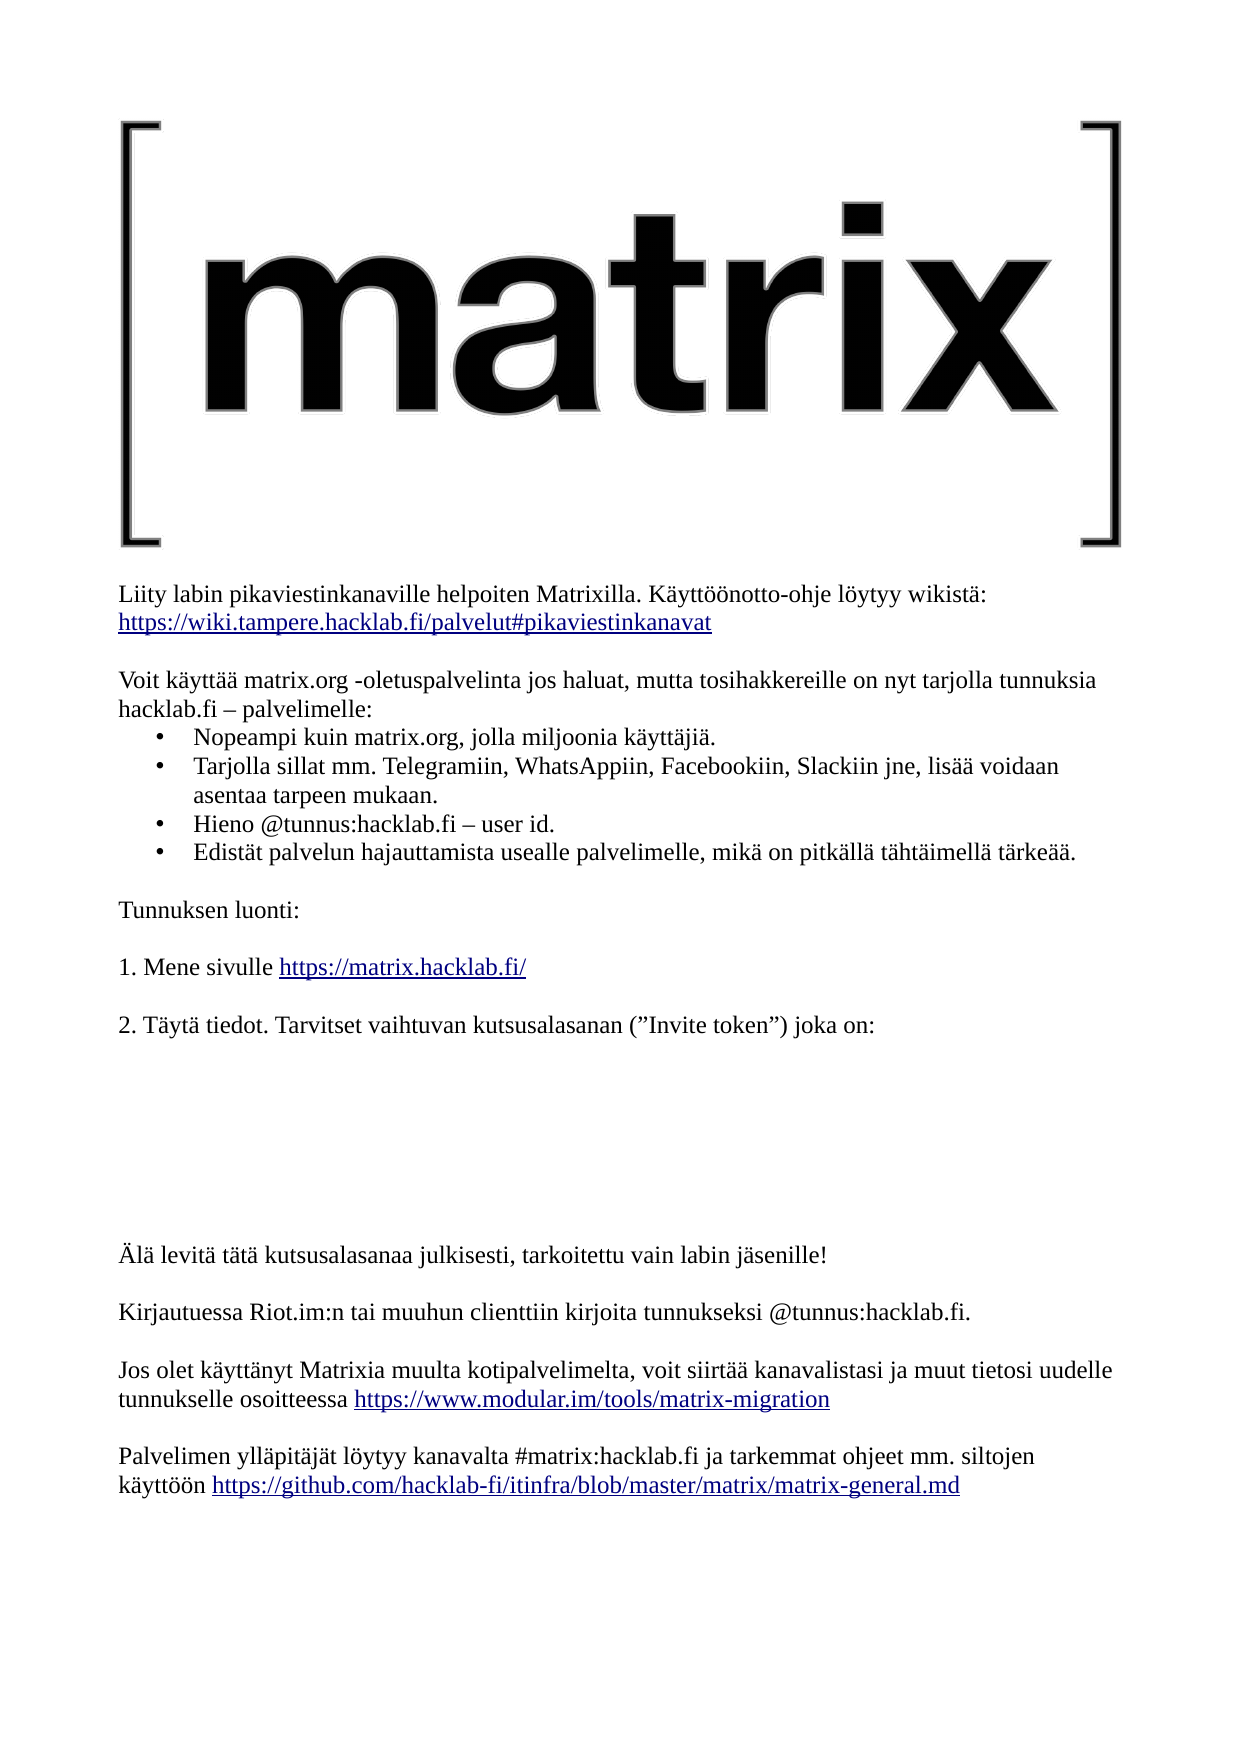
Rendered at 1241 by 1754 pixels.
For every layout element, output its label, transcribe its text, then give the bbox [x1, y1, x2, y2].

text Tunnuksen luonti: [118, 895, 1122, 924]
list Nopeampi kuin matrix.org, jolla miljoonia käyttäjiä. [156, 722, 1122, 751]
picture [118, 118, 1123, 550]
list Hieno @tunnus:hacklab.fi – user id. [156, 809, 1122, 837]
text Voit käyttää matrix.org -oletuspalvelinta jos haluat, mutta tosihakkereille on nyt tarjolla tunnuksia hacklab.fi – palvelimelle: [118, 665, 1122, 722]
text Älä levitä tätä kutsusalasanaa julkisesti, tarkoitettu vain labin jäsenille! [118, 1240, 1122, 1269]
text 2. Täytä tiedot. Tarvitset vaihtuvan kutsusalasanan (”Invite token”) joka on: [118, 1010, 1122, 1039]
list Edistät palvelun hajauttamista usealle palvelimelle, mikä on pitkällä tähtäimellä tärkeää. [156, 837, 1122, 866]
text Palvelimen ylläpitäjät löytyy kanavalta #matrix:hacklab.fi ja tarkemmat ohjeet mm. siltojen käyttöön https://github.com/hacklab-fi/itinfra/blob/master/matrix/matrix-general.md [118, 1441, 1122, 1499]
text 1. Mene sivulle https://matrix.hacklab.fi/ [118, 952, 1122, 981]
list Tarjolla sillat mm. Telegramiin, WhatsAppiin, Facebookiin, Slackiin jne, lisää voidaan asentaa tarpeen mukaan. [156, 751, 1122, 809]
text Jos olet käyttänyt Matrixia muulta kotipalvelimelta, voit siirtää kanavalistasi ja muut tietosi uudelle tunnukselle osoitteessa https://www.modular.im/tools/matrix-migration [118, 1355, 1122, 1412]
text Kirjautuessa Riot.im:n tai muuhun clienttiin kirjoita tunnukseksi @tunnus:hacklab.fi. [118, 1297, 1122, 1326]
text Liity labin pikaviestinkanaville helpoiten Matrixilla. Käyttöönotto-ohje löytyy wikistä: https://wiki.tampere.hacklab.fi/palvelut#pikaviestinkanavat [118, 579, 1122, 636]
